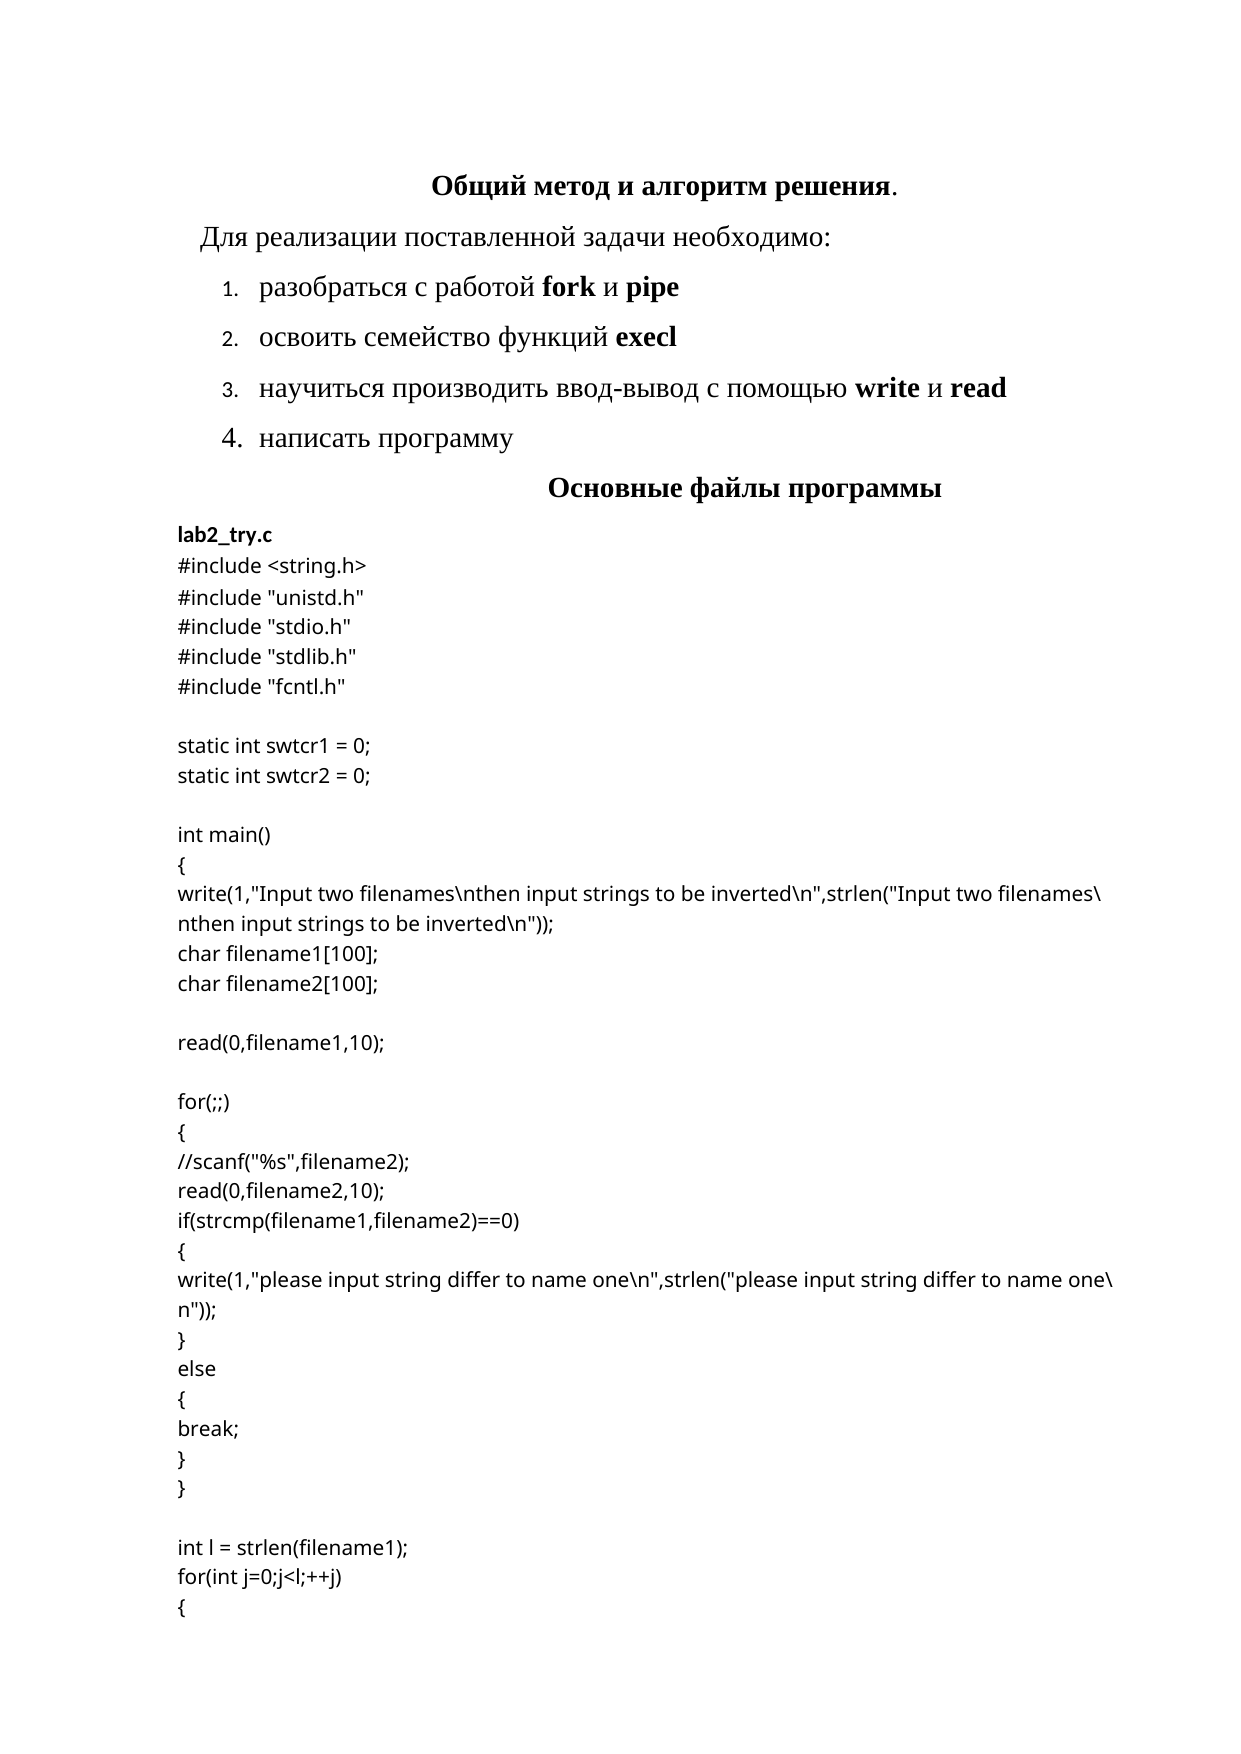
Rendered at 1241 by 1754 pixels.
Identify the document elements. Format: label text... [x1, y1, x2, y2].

text int main() [177, 819, 1152, 849]
text write(1,"please input string differ to name one\n",strlen("please input string differ to name one\n")); [177, 1264, 1152, 1324]
text { [177, 1591, 1152, 1621]
text #include "fcntl.h" [177, 671, 1152, 700]
text Для реализации поставленной задачи необходимо: [88, 219, 1152, 252]
text { [177, 1234, 1152, 1264]
text for(int j=0;j<l;++j) [177, 1561, 1152, 1591]
text if(strcmp(filename1,filename2)==0) [177, 1205, 1152, 1234]
text static int swtcr1 = 0; [177, 730, 1152, 759]
text #include "unistd.h" [177, 581, 1152, 611]
text break; [177, 1413, 1152, 1442]
list освоить семейство функций execl [221, 319, 1152, 353]
text read(0,filename1,10); [177, 1027, 1152, 1056]
text char filename1[100]; [177, 938, 1152, 967]
text for(;;) [177, 1086, 1152, 1116]
text { [177, 1383, 1152, 1413]
text #include "stdlib.h" [177, 641, 1152, 671]
text } [177, 1324, 1152, 1353]
text else [177, 1353, 1152, 1383]
text int l = strlen(filename1); [177, 1531, 1152, 1561]
text #include <string.h> [177, 551, 1152, 579]
text char filename2[100]; [177, 967, 1152, 997]
text write(1,"Input two filenames\nthen input strings to be inverted\n",strlen("Input two filenames\nthen input strings to be inverted\n")); [177, 878, 1152, 938]
text read(0,filename2,10); [177, 1175, 1152, 1205]
list научиться производить ввод-вывод с помощью write и read [221, 370, 1152, 403]
list разобраться с работой fork и pipe [221, 269, 1152, 303]
text { [177, 849, 1152, 878]
text //scanf("%s",filename2); [177, 1146, 1152, 1175]
list написать программу [221, 420, 1152, 453]
list Основные файлы программы [275, 470, 1152, 504]
text } [177, 1442, 1152, 1472]
text lab2_try.c [177, 521, 1152, 549]
text #include "stdio.h" [177, 611, 1152, 641]
text static int swtcr2 = 0; [177, 759, 1152, 789]
text } [177, 1472, 1152, 1502]
text Общий метод и алгоритм решения. [177, 168, 1152, 202]
text { [177, 1116, 1152, 1146]
